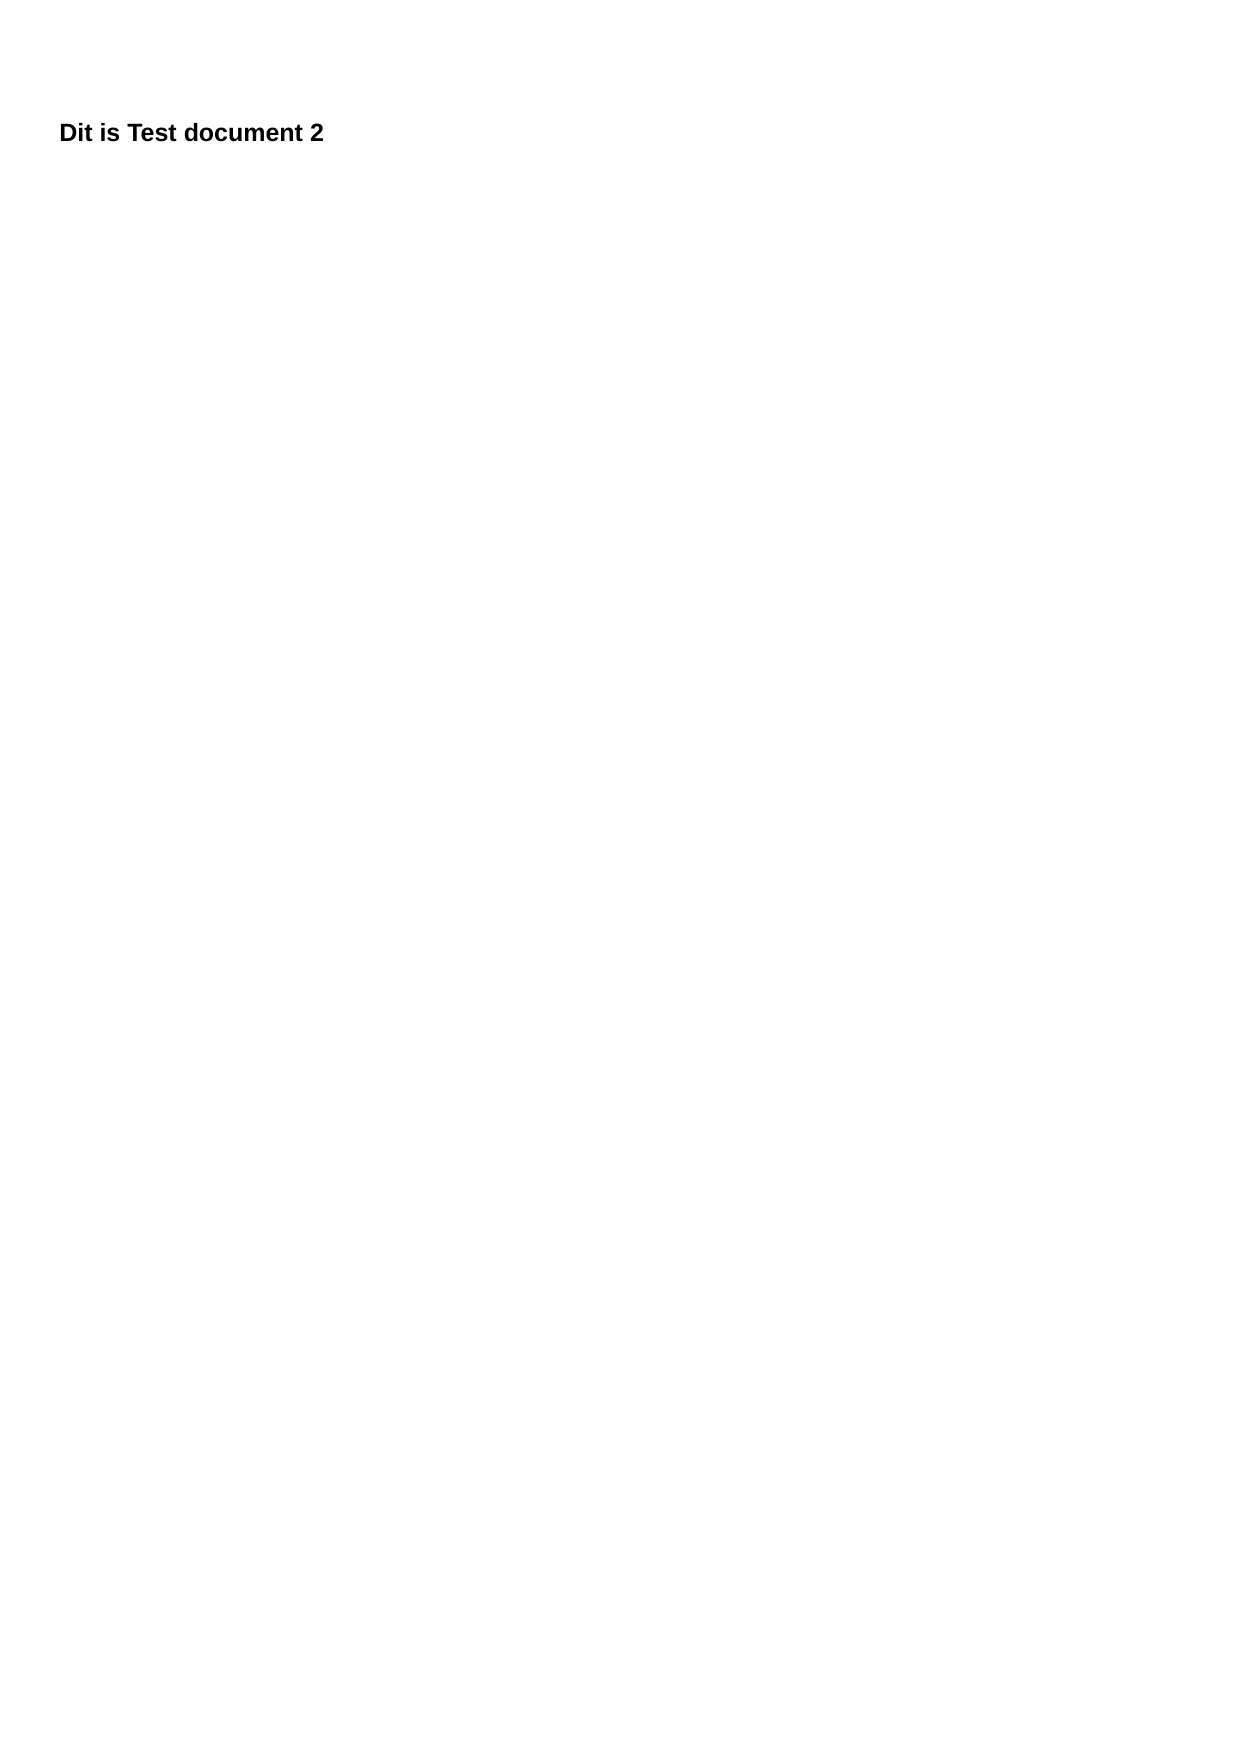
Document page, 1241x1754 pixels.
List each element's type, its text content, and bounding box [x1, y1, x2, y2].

text Dit is Test document 2 [59, 118, 1181, 147]
